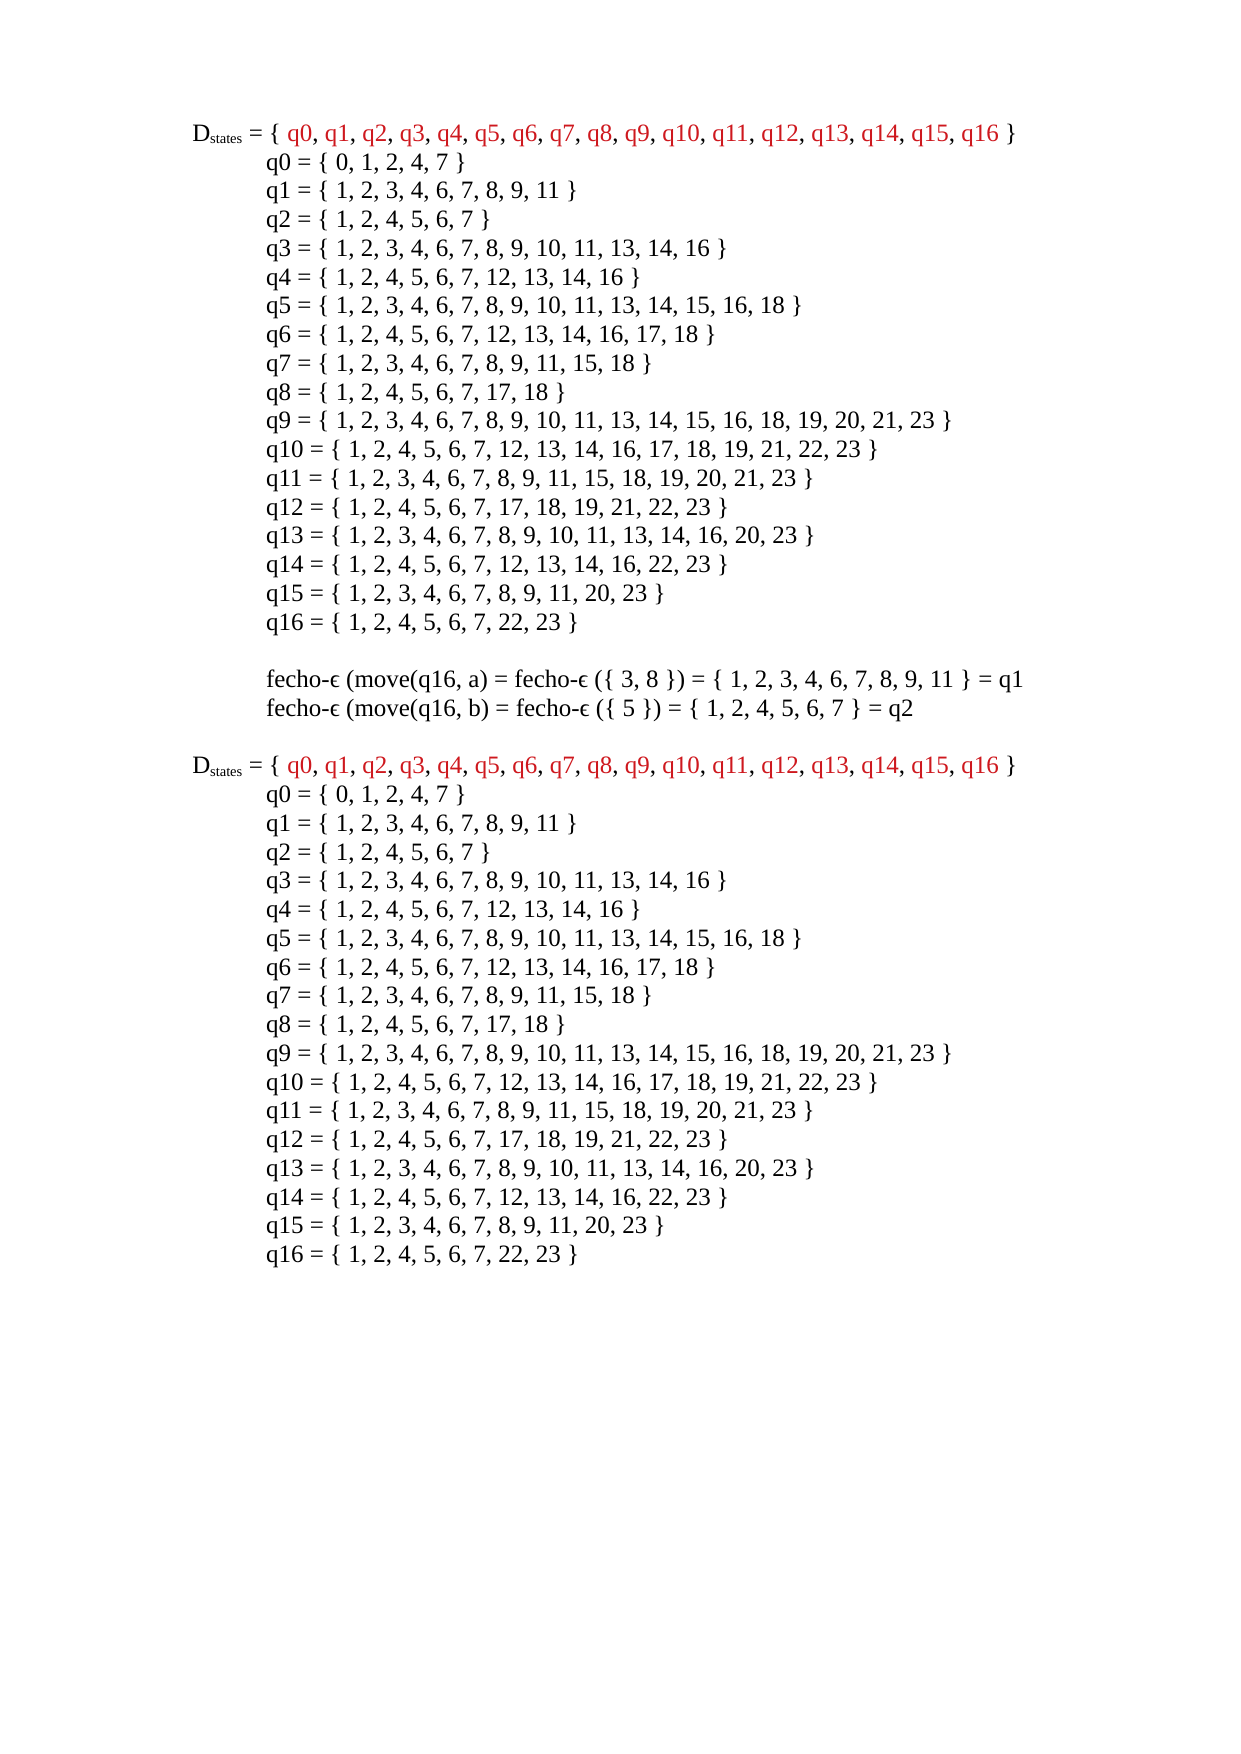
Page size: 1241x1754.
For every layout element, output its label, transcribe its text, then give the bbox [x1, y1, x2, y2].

text fecho-ϵ (move(q16, b) = fecho-ϵ ({ 5 }) = { 1, 2, 4, 5, 6, 7 } = q2 [118, 693, 1122, 722]
text Dstates = { q0, q1, q2, q3, q4, q5, q6, q7, q8, q9, q10, q11, q12, q13, q14, q15, q16 } [118, 118, 1122, 147]
text q0 = { 0, 1, 2, 4, 7 } [118, 147, 1122, 176]
text q4 = { 1, 2, 4, 5, 6, 7, 12, 13, 14, 16 } [118, 262, 1122, 291]
text q1 = { 1, 2, 3, 4, 6, 7, 8, 9, 11 } [118, 176, 1122, 204]
text Dstates = { q0, q1, q2, q3, q4, q5, q6, q7, q8, q9, q10, q11, q12, q13, q14, q15, q16 } [118, 751, 1122, 779]
text q8 = { 1, 2, 4, 5, 6, 7, 17, 18 } [118, 377, 1122, 406]
text q7 = { 1, 2, 3, 4, 6, 7, 8, 9, 11, 15, 18 } [118, 981, 1122, 1009]
text q10 = { 1, 2, 4, 5, 6, 7, 12, 13, 14, 16, 17, 18, 19, 21, 22, 23 } [118, 1067, 1122, 1096]
text q13 = { 1, 2, 3, 4, 6, 7, 8, 9, 10, 11, 13, 14, 16, 20, 23 } [118, 1153, 1122, 1182]
text q9 = { 1, 2, 3, 4, 6, 7, 8, 9, 10, 11, 13, 14, 15, 16, 18, 19, 20, 21, 23 } [118, 1038, 1122, 1067]
text q2 = { 1, 2, 4, 5, 6, 7 } [118, 204, 1122, 233]
text q7 = { 1, 2, 3, 4, 6, 7, 8, 9, 11, 15, 18 } [118, 348, 1122, 377]
text q13 = { 1, 2, 3, 4, 6, 7, 8, 9, 10, 11, 13, 14, 16, 20, 23 } [118, 521, 1122, 549]
text q16 = { 1, 2, 4, 5, 6, 7, 22, 23 } [118, 1239, 1122, 1268]
text q15 = { 1, 2, 3, 4, 6, 7, 8, 9, 11, 20, 23 } [118, 1211, 1122, 1239]
text q3 = { 1, 2, 3, 4, 6, 7, 8, 9, 10, 11, 13, 14, 16 } [118, 866, 1122, 894]
text q6 = { 1, 2, 4, 5, 6, 7, 12, 13, 14, 16, 17, 18 } [118, 319, 1122, 348]
text q16 = { 1, 2, 4, 5, 6, 7, 22, 23 } [118, 607, 1122, 636]
text q11 = { 1, 2, 3, 4, 6, 7, 8, 9, 11, 15, 18, 19, 20, 21, 23 } [118, 463, 1122, 492]
text q5 = { 1, 2, 3, 4, 6, 7, 8, 9, 10, 11, 13, 14, 15, 16, 18 } [118, 923, 1122, 952]
text q15 = { 1, 2, 3, 4, 6, 7, 8, 9, 11, 20, 23 } [118, 578, 1122, 607]
text q10 = { 1, 2, 4, 5, 6, 7, 12, 13, 14, 16, 17, 18, 19, 21, 22, 23 } [118, 434, 1122, 463]
text q2 = { 1, 2, 4, 5, 6, 7 } [118, 837, 1122, 866]
text fecho-ϵ (move(q16, a) = fecho-ϵ ({ 3, 8 }) = { 1, 2, 3, 4, 6, 7, 8, 9, 11 } = q1 [118, 664, 1122, 693]
text q4 = { 1, 2, 4, 5, 6, 7, 12, 13, 14, 16 } [118, 894, 1122, 923]
text q11 = { 1, 2, 3, 4, 6, 7, 8, 9, 11, 15, 18, 19, 20, 21, 23 } [118, 1096, 1122, 1124]
text q8 = { 1, 2, 4, 5, 6, 7, 17, 18 } [118, 1009, 1122, 1038]
text q1 = { 1, 2, 3, 4, 6, 7, 8, 9, 11 } [118, 808, 1122, 837]
text q14 = { 1, 2, 4, 5, 6, 7, 12, 13, 14, 16, 22, 23 } [118, 1182, 1122, 1211]
text q12 = { 1, 2, 4, 5, 6, 7, 17, 18, 19, 21, 22, 23 } [118, 1124, 1122, 1153]
text q9 = { 1, 2, 3, 4, 6, 7, 8, 9, 10, 11, 13, 14, 15, 16, 18, 19, 20, 21, 23 } [118, 406, 1122, 434]
text q3 = { 1, 2, 3, 4, 6, 7, 8, 9, 10, 11, 13, 14, 16 } [118, 233, 1122, 262]
text q14 = { 1, 2, 4, 5, 6, 7, 12, 13, 14, 16, 22, 23 } [118, 549, 1122, 578]
text q12 = { 1, 2, 4, 5, 6, 7, 17, 18, 19, 21, 22, 23 } [118, 492, 1122, 521]
text q5 = { 1, 2, 3, 4, 6, 7, 8, 9, 10, 11, 13, 14, 15, 16, 18 } [118, 291, 1122, 319]
text q6 = { 1, 2, 4, 5, 6, 7, 12, 13, 14, 16, 17, 18 } [118, 952, 1122, 981]
text q0 = { 0, 1, 2, 4, 7 } [118, 779, 1122, 808]
